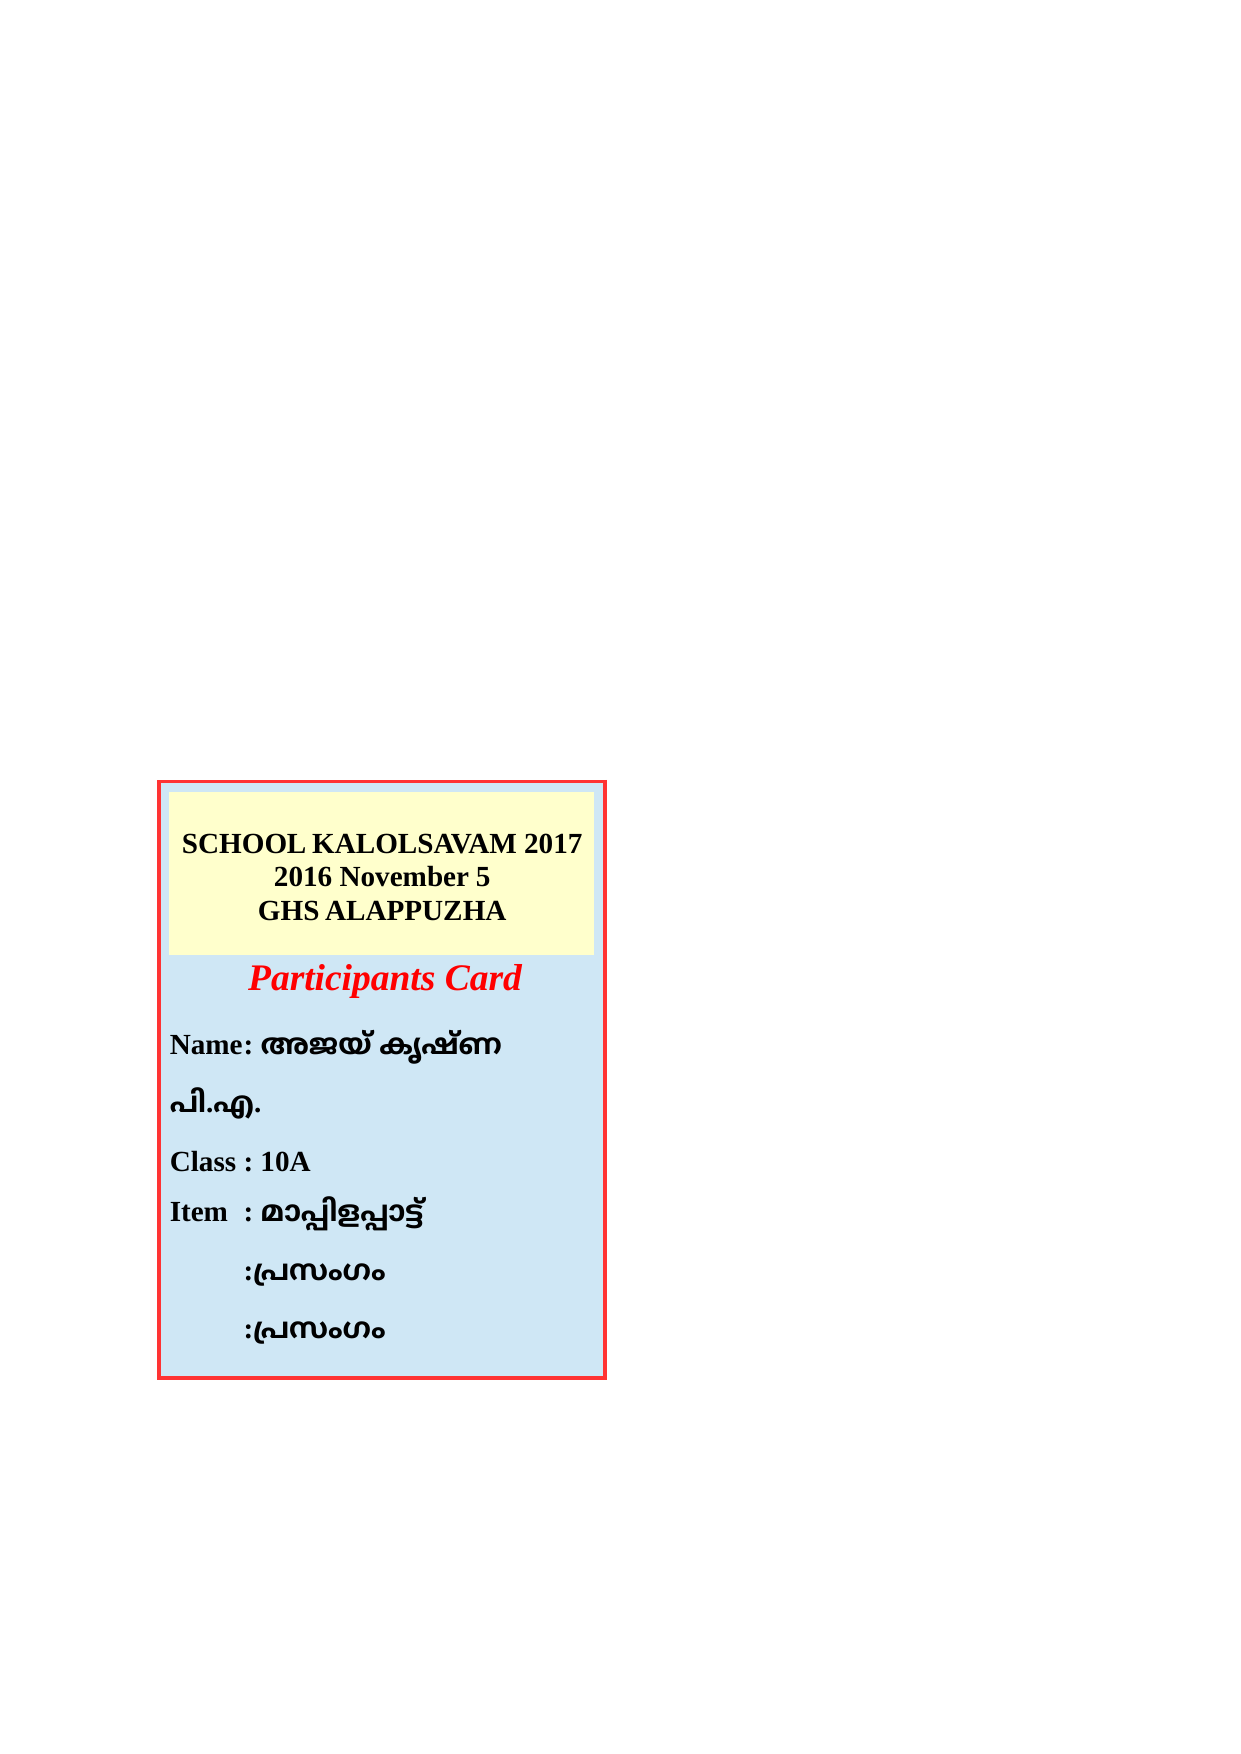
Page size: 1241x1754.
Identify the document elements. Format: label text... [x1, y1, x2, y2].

text :പ്രസംഗം [169, 1253, 594, 1292]
text Name : അജയ് കൃഷ്ണ പി.എ. [169, 1027, 594, 1124]
text :പ്രസംഗം [169, 1312, 594, 1351]
text GHS ALAPPUZHA [169, 893, 594, 926]
text 2016 November 5 [169, 859, 594, 893]
text Class : 10A [169, 1144, 594, 1177]
text SCHOOL KALOLSAVAM 2017 [169, 826, 594, 859]
text Participants Card [169, 955, 594, 998]
text Item : മാപ്പിളപ്പാട്ട് [169, 1194, 594, 1233]
